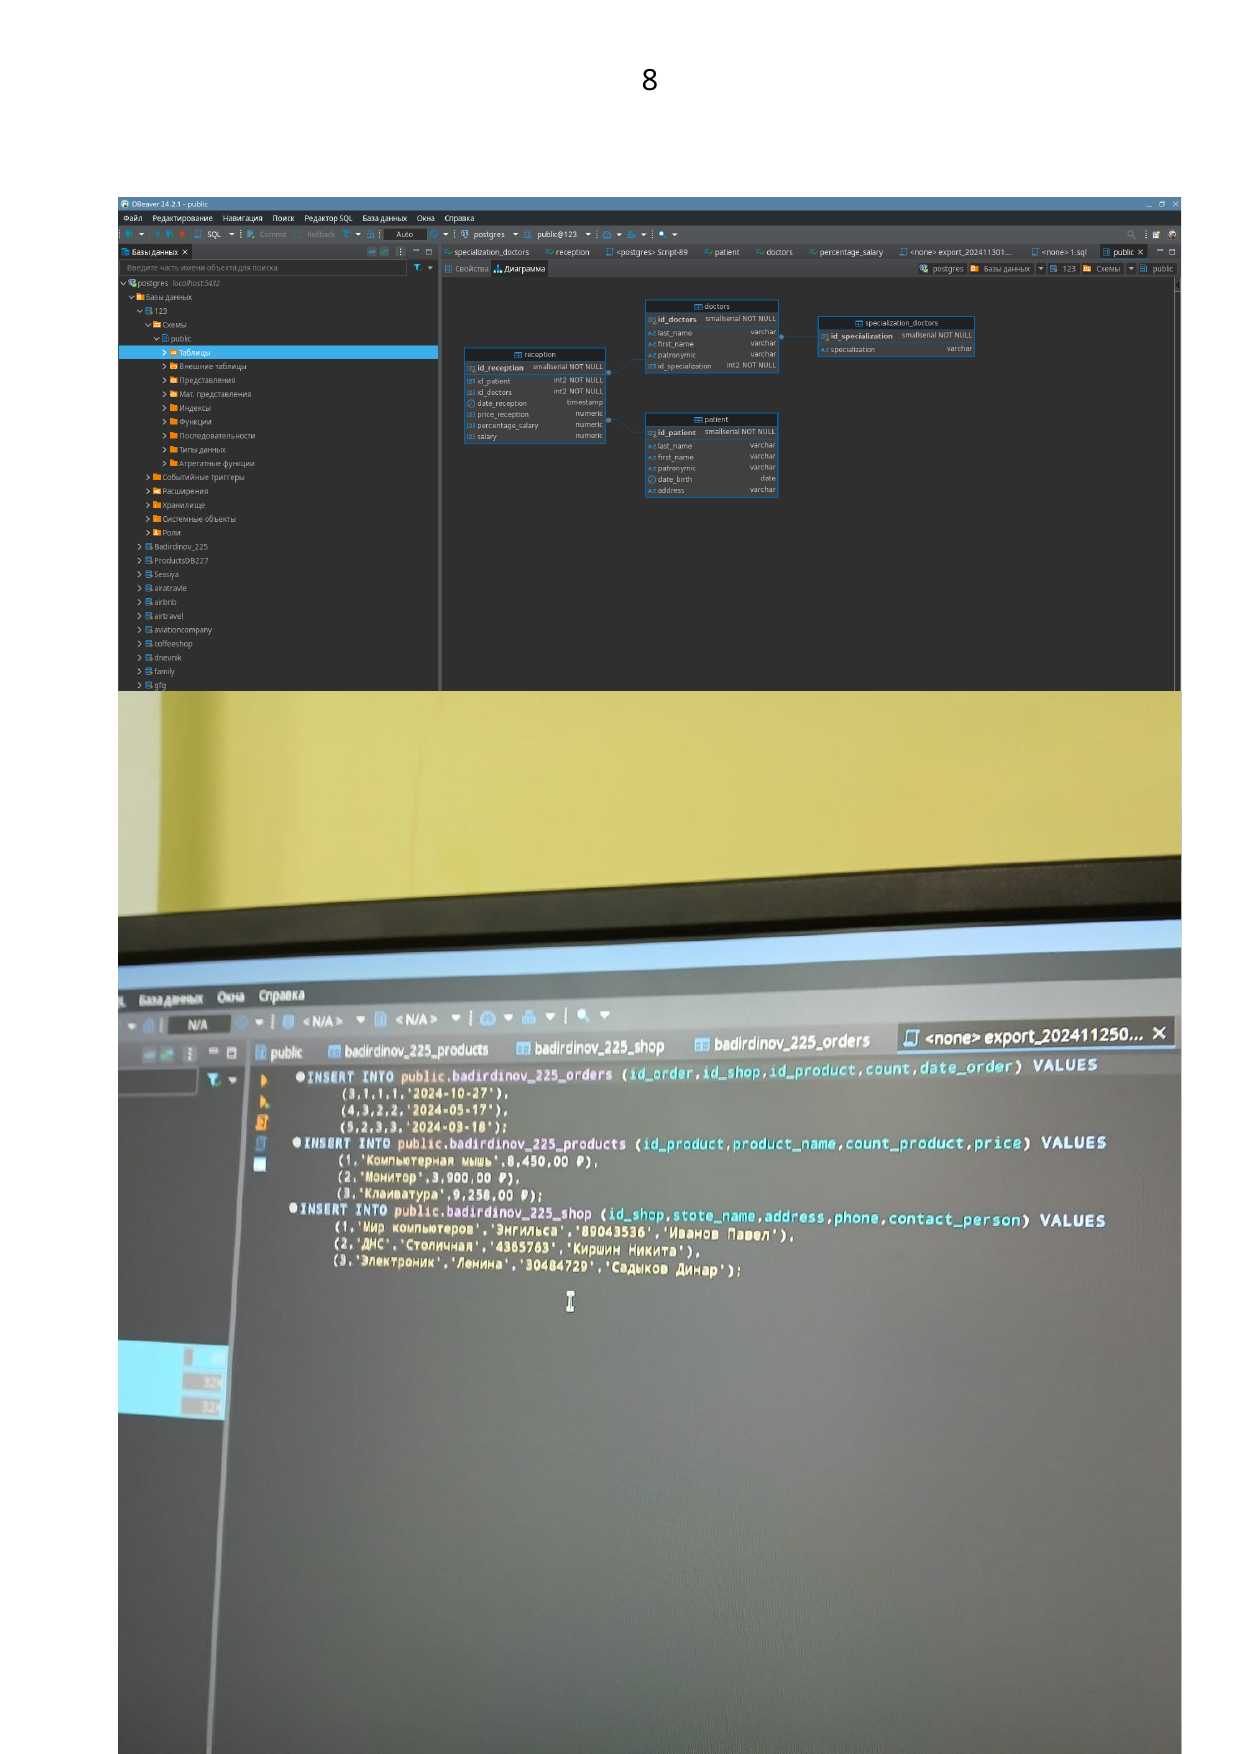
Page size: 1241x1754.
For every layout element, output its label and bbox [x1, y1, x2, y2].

picture [118, 197, 1182, 1754]
